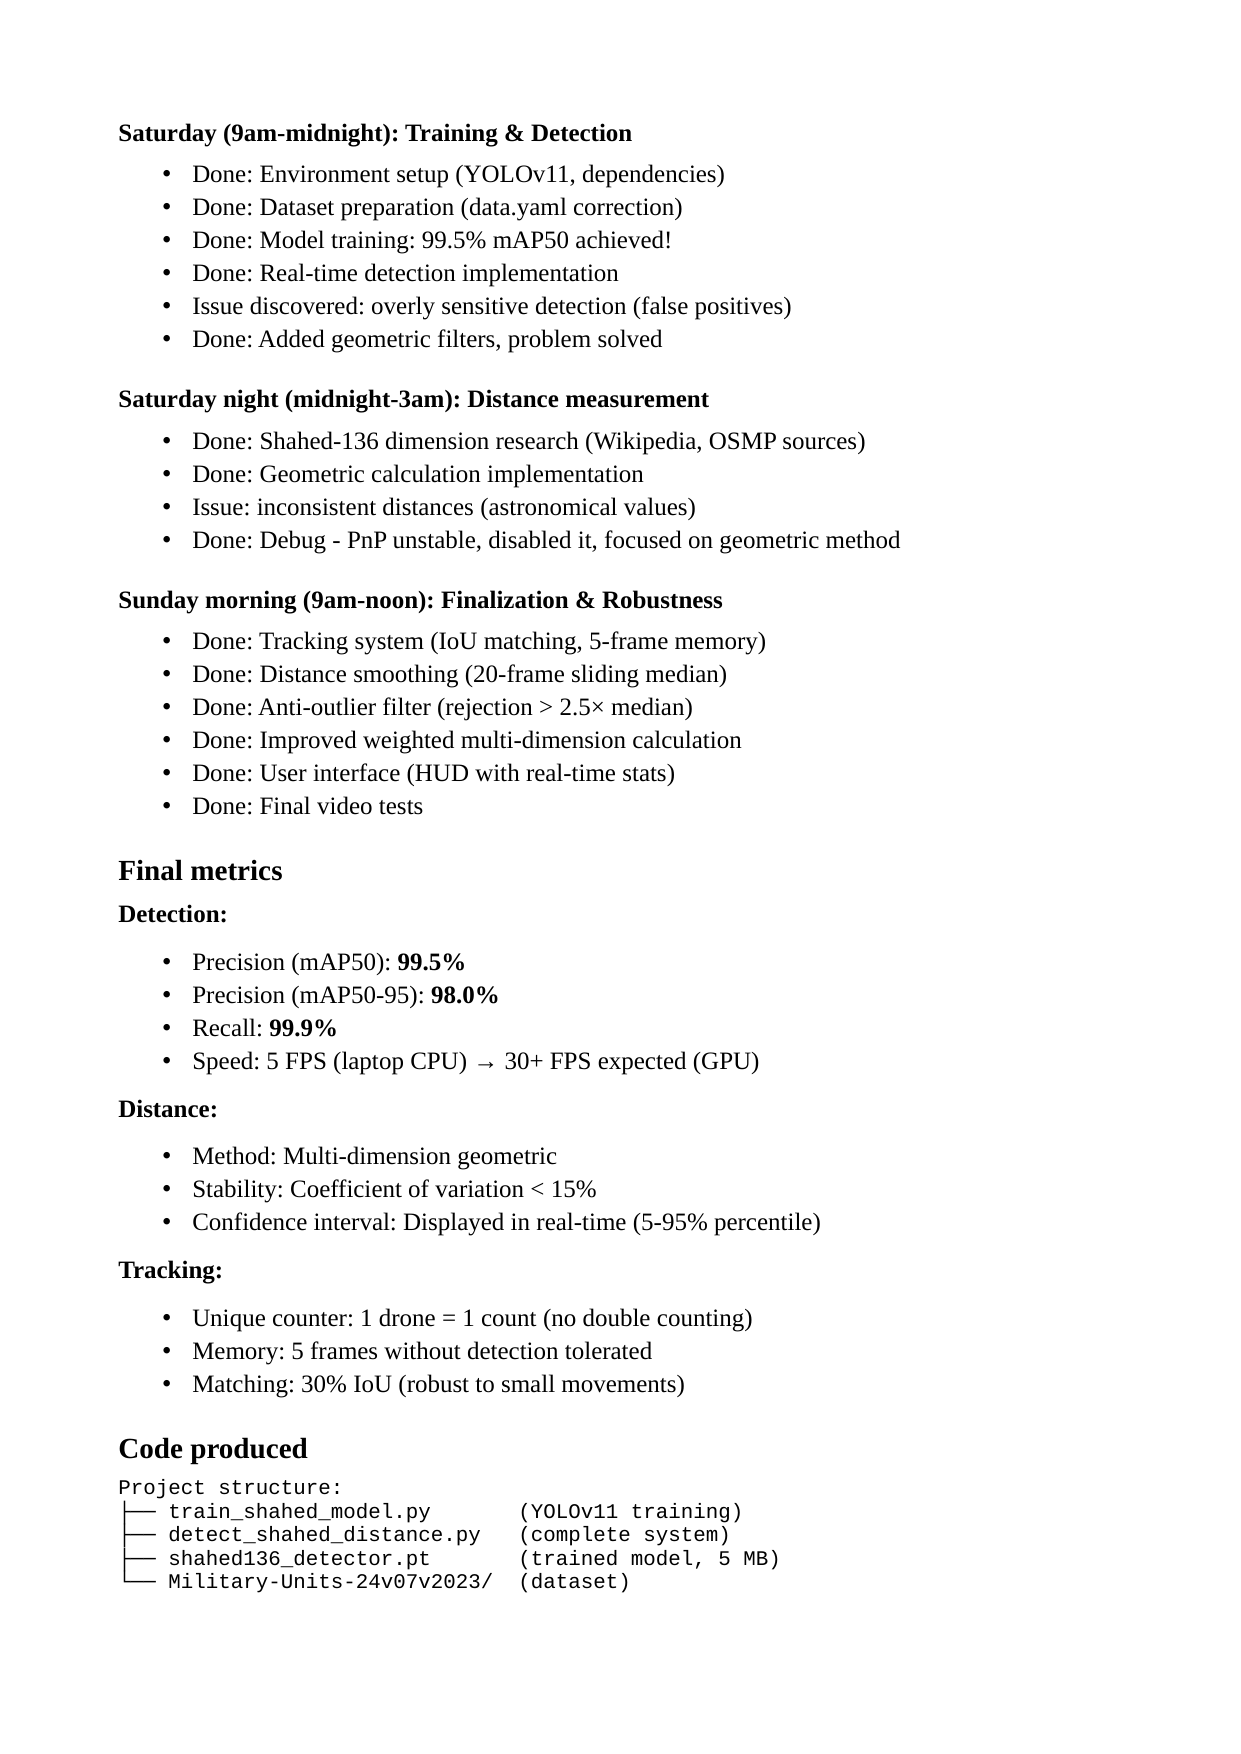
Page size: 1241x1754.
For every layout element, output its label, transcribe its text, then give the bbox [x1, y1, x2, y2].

text ├── detect_shahed_distance.py (complete system) [118, 1524, 1122, 1548]
text Distance: [118, 1094, 1122, 1123]
subtitle Saturday night (midnight-3am): Distance measurement [118, 384, 1122, 413]
list Precision (mAP50): 99.5% [162, 947, 1122, 976]
list Stability: Coefficient of variation < 15% [162, 1174, 1122, 1203]
text ├── train_shahed_model.py (YOLOv11 training) [125, 1501, 1122, 1524]
subtitle Sunday morning (9am-noon): Finalization & Robustness [118, 585, 1122, 614]
list Method: Multi-dimension geometric [162, 1141, 1122, 1170]
text Project structure: [118, 1477, 1122, 1501]
list Done: Distance smoothing (20-frame sliding median) [162, 659, 1122, 688]
list Done: Dataset preparation (data.yaml correction) [162, 192, 1122, 221]
list Done: Tracking system (IoU matching, 5-frame memory) [162, 626, 1122, 655]
list Done: Model training: 99.5% mAP50 achieved! [162, 225, 1122, 254]
subtitle Saturday (9am-midnight): Training & Detection [118, 118, 1122, 147]
list Unique counter: 1 drone = 1 count (no double counting) [162, 1303, 1122, 1331]
list Precision (mAP50-95): 98.0% [162, 980, 1122, 1009]
list Confidence interval: Displayed in real-time (5-95% percentile) [162, 1207, 1122, 1236]
list Issue discovered: overly sensitive detection (false positives) [162, 291, 1122, 320]
list Done: Improved weighted multi-dimension calculation [162, 725, 1122, 754]
list Done: Added geometric filters, problem solved [162, 324, 1122, 353]
list Done: Anti-outlier filter (rejection > 2.5× median) [162, 692, 1122, 721]
text Detection: [118, 899, 1122, 928]
list Recall: 99.9% [162, 1013, 1122, 1042]
list Memory: 5 frames without detection tolerated [162, 1336, 1122, 1364]
list Done: Final video tests [162, 791, 1122, 820]
text └── Military-Units-24v07v2023/ (dataset) [118, 1572, 1122, 1595]
text ├── shahed136_detector.pt (trained model, 5 MB) [125, 1548, 1122, 1572]
list Done: Environment setup (YOLOv11, dependencies) [162, 159, 1122, 188]
list Done: Real-time detection implementation [162, 258, 1122, 287]
list Done: Debug - PnP unstable, disabled it, focused on geometric method [162, 525, 1122, 554]
text Tracking: [118, 1255, 1122, 1284]
subtitle Code produced [118, 1431, 1122, 1464]
subtitle Final metrics [118, 853, 1122, 887]
list Issue: inconsistent distances (astronomical values) [162, 492, 1122, 521]
list Done: Geometric calculation implementation [162, 459, 1122, 488]
list Matching: 30% IoU (robust to small movements) [162, 1369, 1122, 1397]
list Done: Shahed-136 dimension research (Wikipedia, OSMP sources) [162, 426, 1122, 454]
list Speed: 5 FPS (laptop CPU) → 30+ FPS expected (GPU) [162, 1046, 1122, 1075]
list Done: User interface (HUD with real-time stats) [162, 758, 1122, 787]
